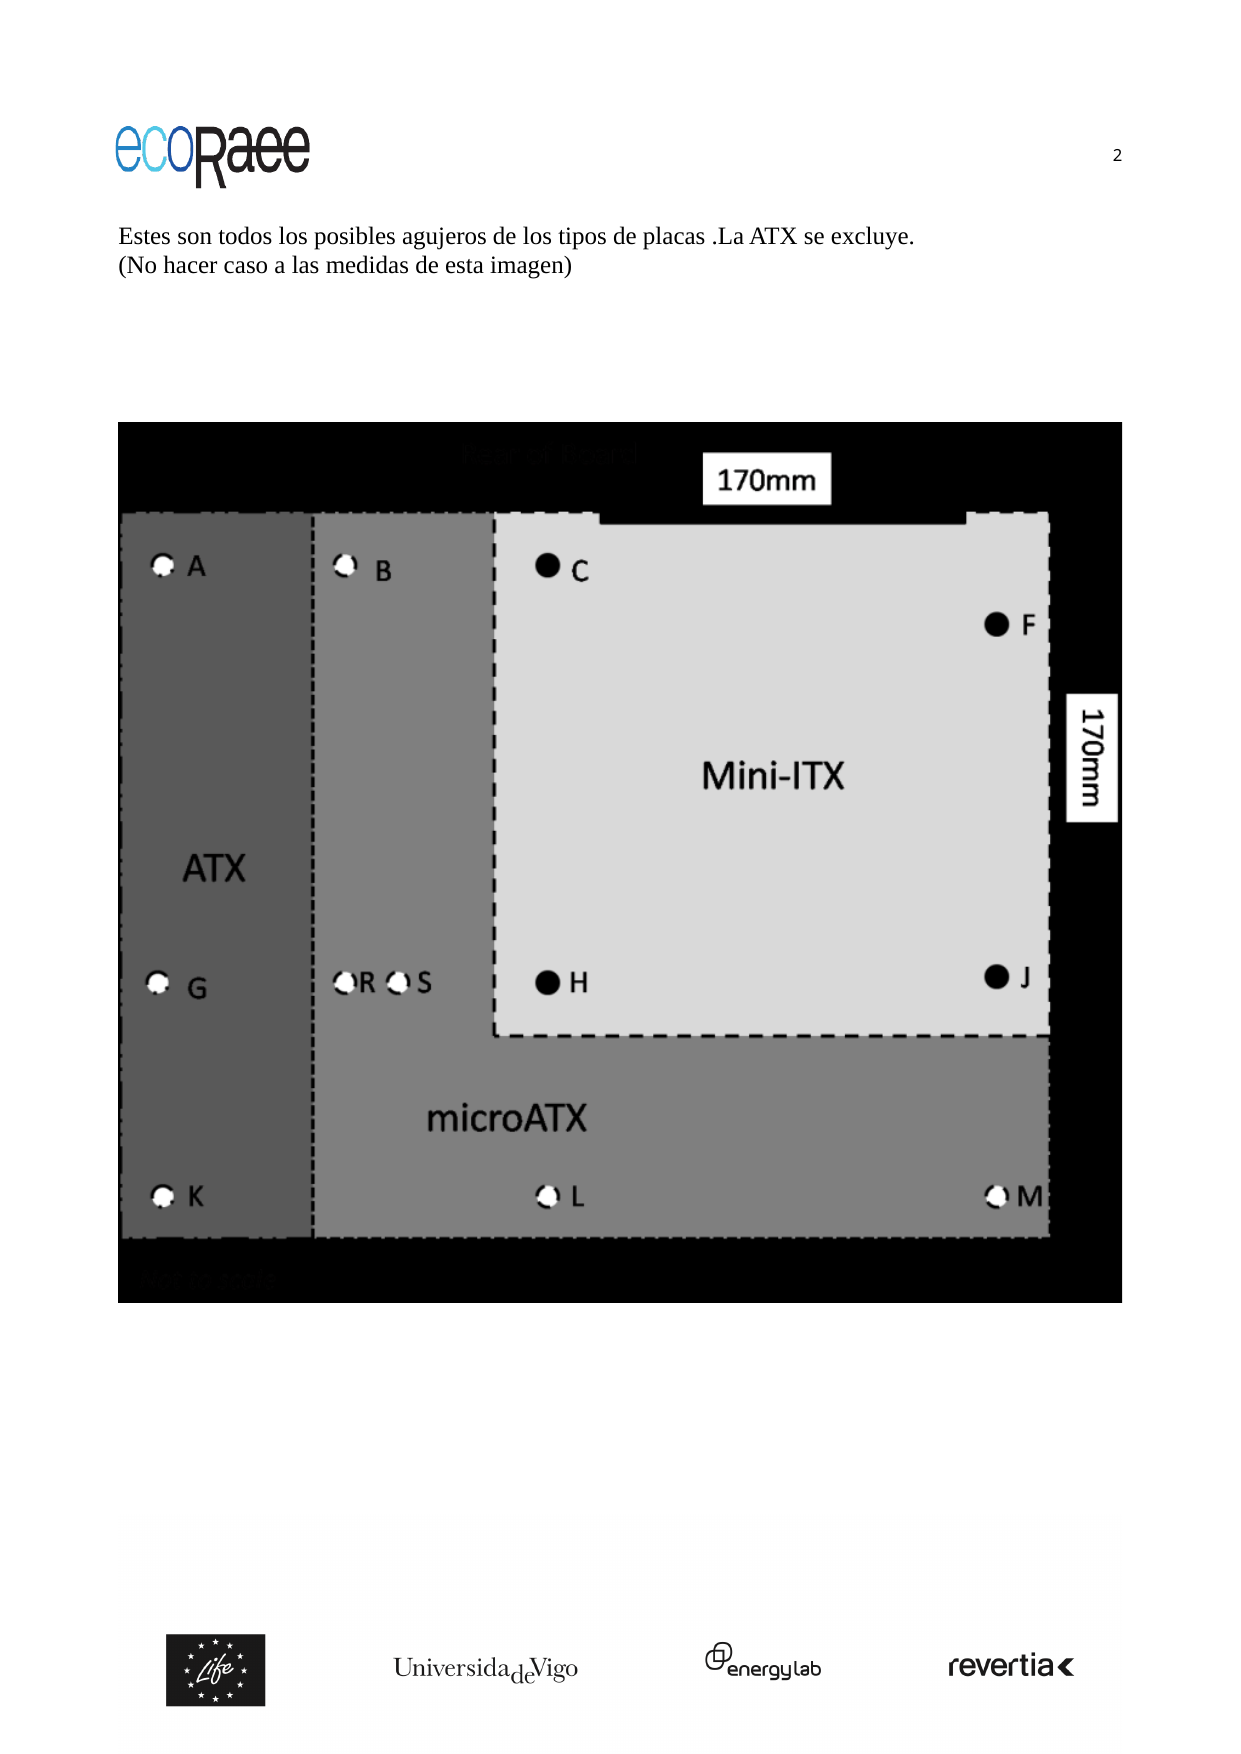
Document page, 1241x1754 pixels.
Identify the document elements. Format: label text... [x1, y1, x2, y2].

picture [118, 422, 1123, 1303]
text (No hacer caso a las medidas de esta imagen) [118, 250, 1122, 279]
picture [118, 1514, 1123, 1754]
picture [114, 124, 311, 190]
text Estes son todos los posibles agujeros de los tipos de placas .La ATX se excluye. [118, 221, 1122, 250]
